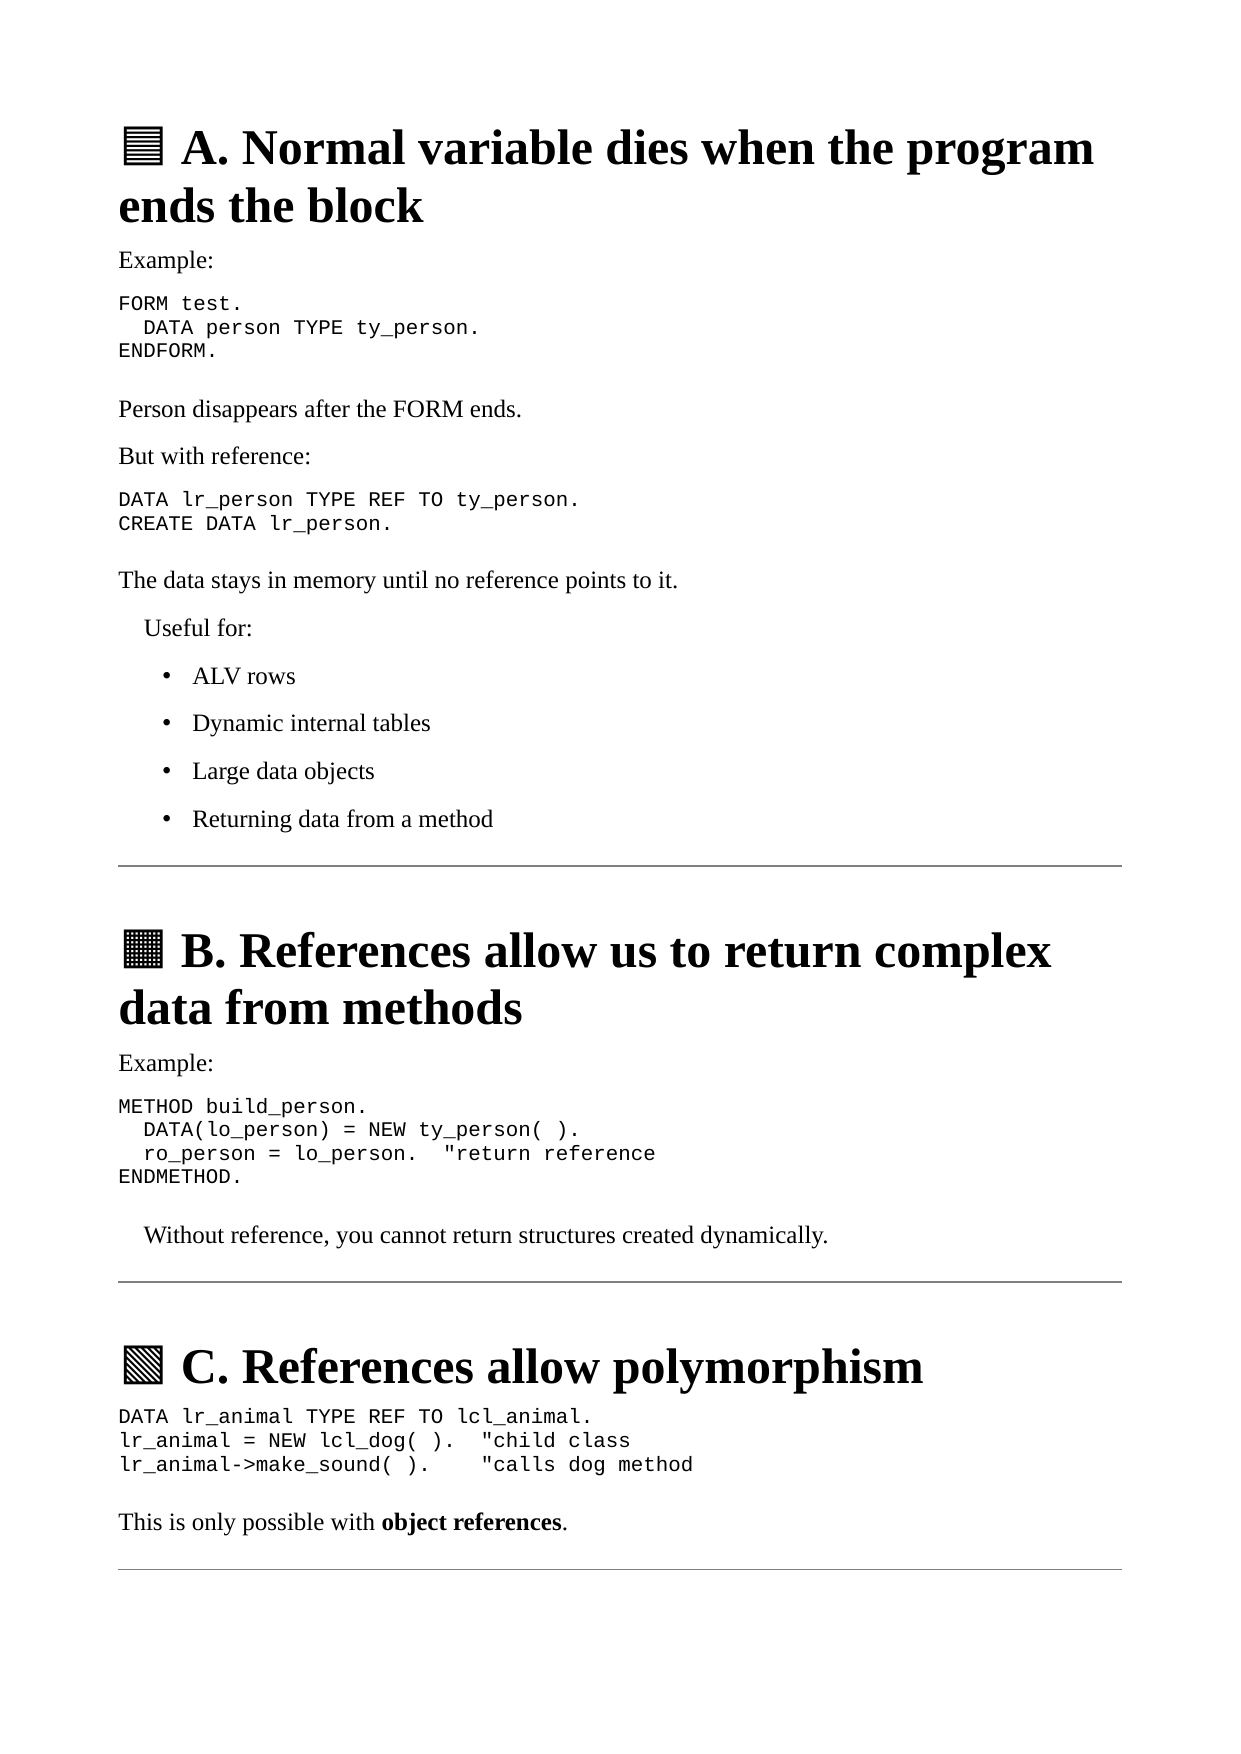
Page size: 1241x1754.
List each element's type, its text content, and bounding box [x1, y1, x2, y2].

text ro_person = lo_person. "return reference [118, 1143, 1122, 1167]
subtitle 🟦 A. Normal variable dies when the program ends the block [118, 118, 1122, 233]
list Dynamic internal tables [162, 708, 1122, 737]
text But with reference: [118, 441, 1122, 470]
text Example: [118, 1048, 1122, 1077]
text 💡 Without reference, you cannot return structures created dynamically. [118, 1220, 1122, 1248]
text The data stays in memory until no reference points to it. [118, 566, 1122, 594]
text FORM test. [118, 293, 1122, 317]
text CREATE DATA lr_person. [118, 512, 1122, 536]
text DATA(lo_person) = NEW ty_person( ). [118, 1119, 1122, 1143]
subtitle 🟩 C. References allow polymorphism [118, 1337, 1122, 1394]
text Person disappears after the FORM ends. [118, 394, 1122, 422]
text Example: [118, 246, 1122, 274]
text DATA lr_person TYPE REF TO ty_person. [118, 489, 1122, 512]
list Returning data from a method [162, 804, 1122, 832]
text This is only possible with object references. [118, 1507, 1122, 1536]
text 📌 Useful for: [118, 613, 1122, 642]
subtitle 🟧 B. References allow us to return complex data from methods [118, 921, 1122, 1036]
text DATA lr_animal TYPE REF TO lcl_animal. [118, 1407, 1122, 1430]
text ENDMETHOD. [118, 1167, 1122, 1190]
list ALV rows [162, 661, 1122, 689]
list Large data objects [162, 756, 1122, 785]
text lr_animal = NEW lcl_dog( ). "child class [118, 1430, 1122, 1454]
text lr_animal->make_sound( ). "calls dog method [118, 1454, 1122, 1477]
text DATA person TYPE ty_person. [118, 317, 1122, 341]
text ENDFORM. [118, 341, 1122, 364]
text METHOD build_person. [118, 1096, 1122, 1119]
